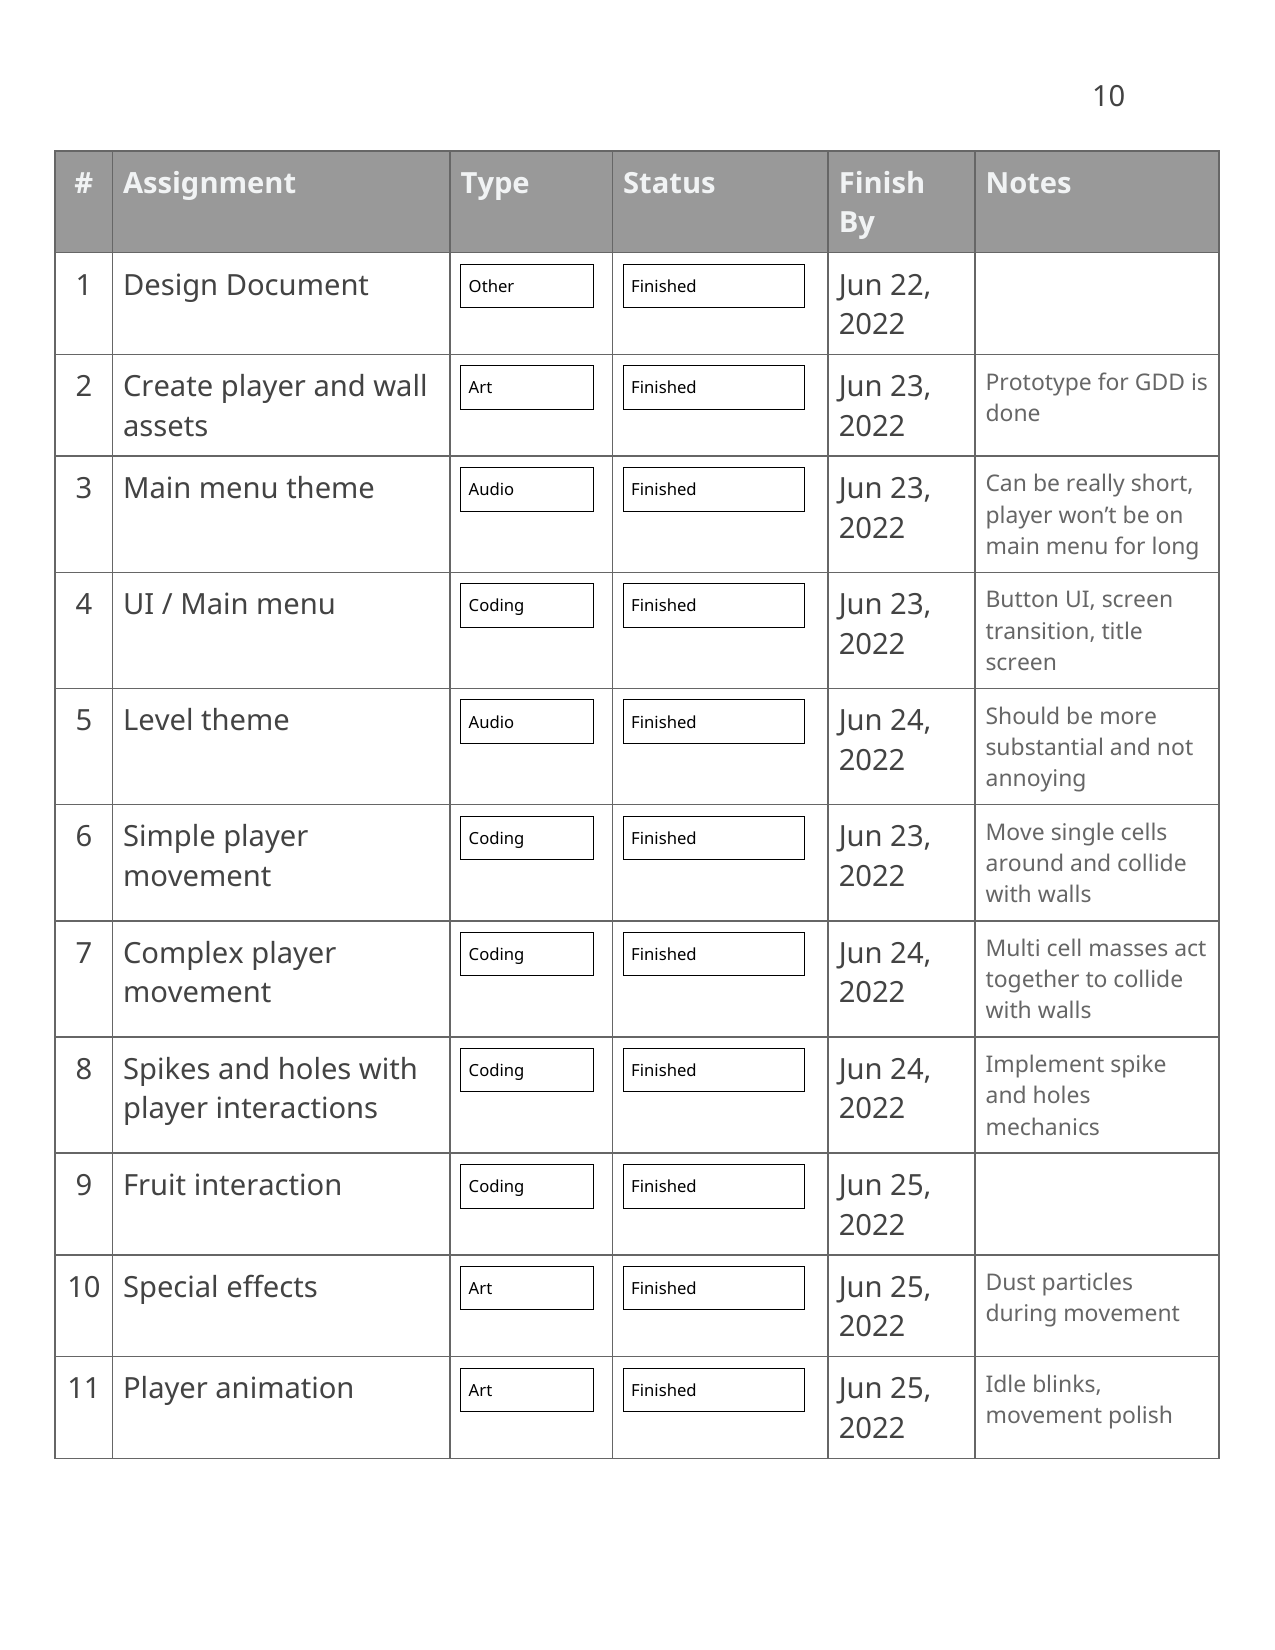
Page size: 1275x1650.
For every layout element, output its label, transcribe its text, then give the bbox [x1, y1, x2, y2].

table_cell Jun 24, 2022 [829, 689, 974, 804]
table_cell [451, 355, 612, 455]
table_cell Jun 25, 2022 [829, 1256, 974, 1356]
table_cell [451, 922, 612, 1036]
table_cell Dust particles during movement [976, 1256, 1218, 1356]
table_header Status [613, 152, 827, 252]
table_cell [613, 689, 827, 804]
table_cell Jun 23, 2022 [829, 355, 974, 455]
table_cell 4 [56, 573, 112, 688]
table_cell [451, 1256, 612, 1356]
table_cell Jun 24, 2022 [829, 1038, 974, 1152]
table_cell Jun 25, 2022 [829, 1154, 974, 1254]
table_cell 10 [56, 1256, 112, 1356]
table_cell Main menu theme [113, 457, 449, 571]
table_cell Jun 25, 2022 [829, 1357, 974, 1457]
table_cell [451, 1154, 612, 1254]
table_cell Can be really short, player won’t be on main menu for long [976, 457, 1218, 571]
table_cell Should be more substantial and not annoying [976, 689, 1218, 804]
table_cell Fruit interaction [113, 1154, 449, 1254]
table_cell Prototype for GDD is done [976, 355, 1218, 455]
table_cell [976, 253, 1218, 353]
table_cell 2 [56, 355, 112, 455]
table_cell 1 [56, 253, 112, 353]
table_header Finish By [829, 152, 974, 252]
table_cell Jun 22, 2022 [829, 253, 974, 353]
table_cell [976, 1154, 1218, 1254]
table_cell [613, 1256, 827, 1356]
table_cell Jun 23, 2022 [829, 573, 974, 688]
table_cell Jun 23, 2022 [829, 805, 974, 920]
table_cell [613, 253, 827, 353]
table_cell [451, 457, 612, 571]
table_cell Spikes and holes with player interactions [113, 1038, 449, 1152]
table_cell [613, 355, 827, 455]
table_cell UI / Main menu [113, 573, 449, 688]
table_header # [56, 152, 112, 252]
table_cell Jun 23, 2022 [829, 457, 974, 571]
table_cell Complex player movement [113, 922, 449, 1036]
table_cell [613, 922, 827, 1036]
table_cell [613, 805, 827, 920]
table_cell [613, 573, 827, 688]
table_cell Jun 24, 2022 [829, 922, 974, 1036]
table_cell Move single cells around and collide with walls [976, 805, 1218, 920]
table_cell [613, 1154, 827, 1254]
table_cell 7 [56, 922, 112, 1036]
table_cell 8 [56, 1038, 112, 1152]
table_cell Implement spike and holes mechanics [976, 1038, 1218, 1152]
table_cell Level theme [113, 689, 449, 804]
table_cell [451, 1357, 612, 1457]
table_cell Simple player movement [113, 805, 449, 920]
table_cell Special effects [113, 1256, 449, 1356]
table_cell [451, 573, 612, 688]
table_cell [613, 457, 827, 571]
table_cell [451, 689, 612, 804]
table_cell Design Document [113, 253, 449, 353]
table_cell Idle blinks, movement polish [976, 1357, 1218, 1457]
table_cell 9 [56, 1154, 112, 1254]
table_cell [451, 1038, 612, 1152]
table_header Notes [976, 152, 1218, 252]
table_cell Button UI, screen transition, title screen [976, 573, 1218, 688]
table_cell [613, 1038, 827, 1152]
table_cell Create player and wall assets [113, 355, 449, 455]
table_cell [451, 805, 612, 920]
table_cell 6 [56, 805, 112, 920]
table_cell [451, 253, 612, 353]
table_header Type [451, 152, 612, 252]
table_cell 5 [56, 689, 112, 804]
table_header Assignment [113, 152, 449, 252]
table_cell Player animation [113, 1357, 449, 1457]
table_cell 11 [56, 1357, 112, 1457]
table_cell Multi cell masses act together to collide with walls [976, 922, 1218, 1036]
table_cell 3 [56, 457, 112, 571]
table_cell [613, 1357, 827, 1457]
